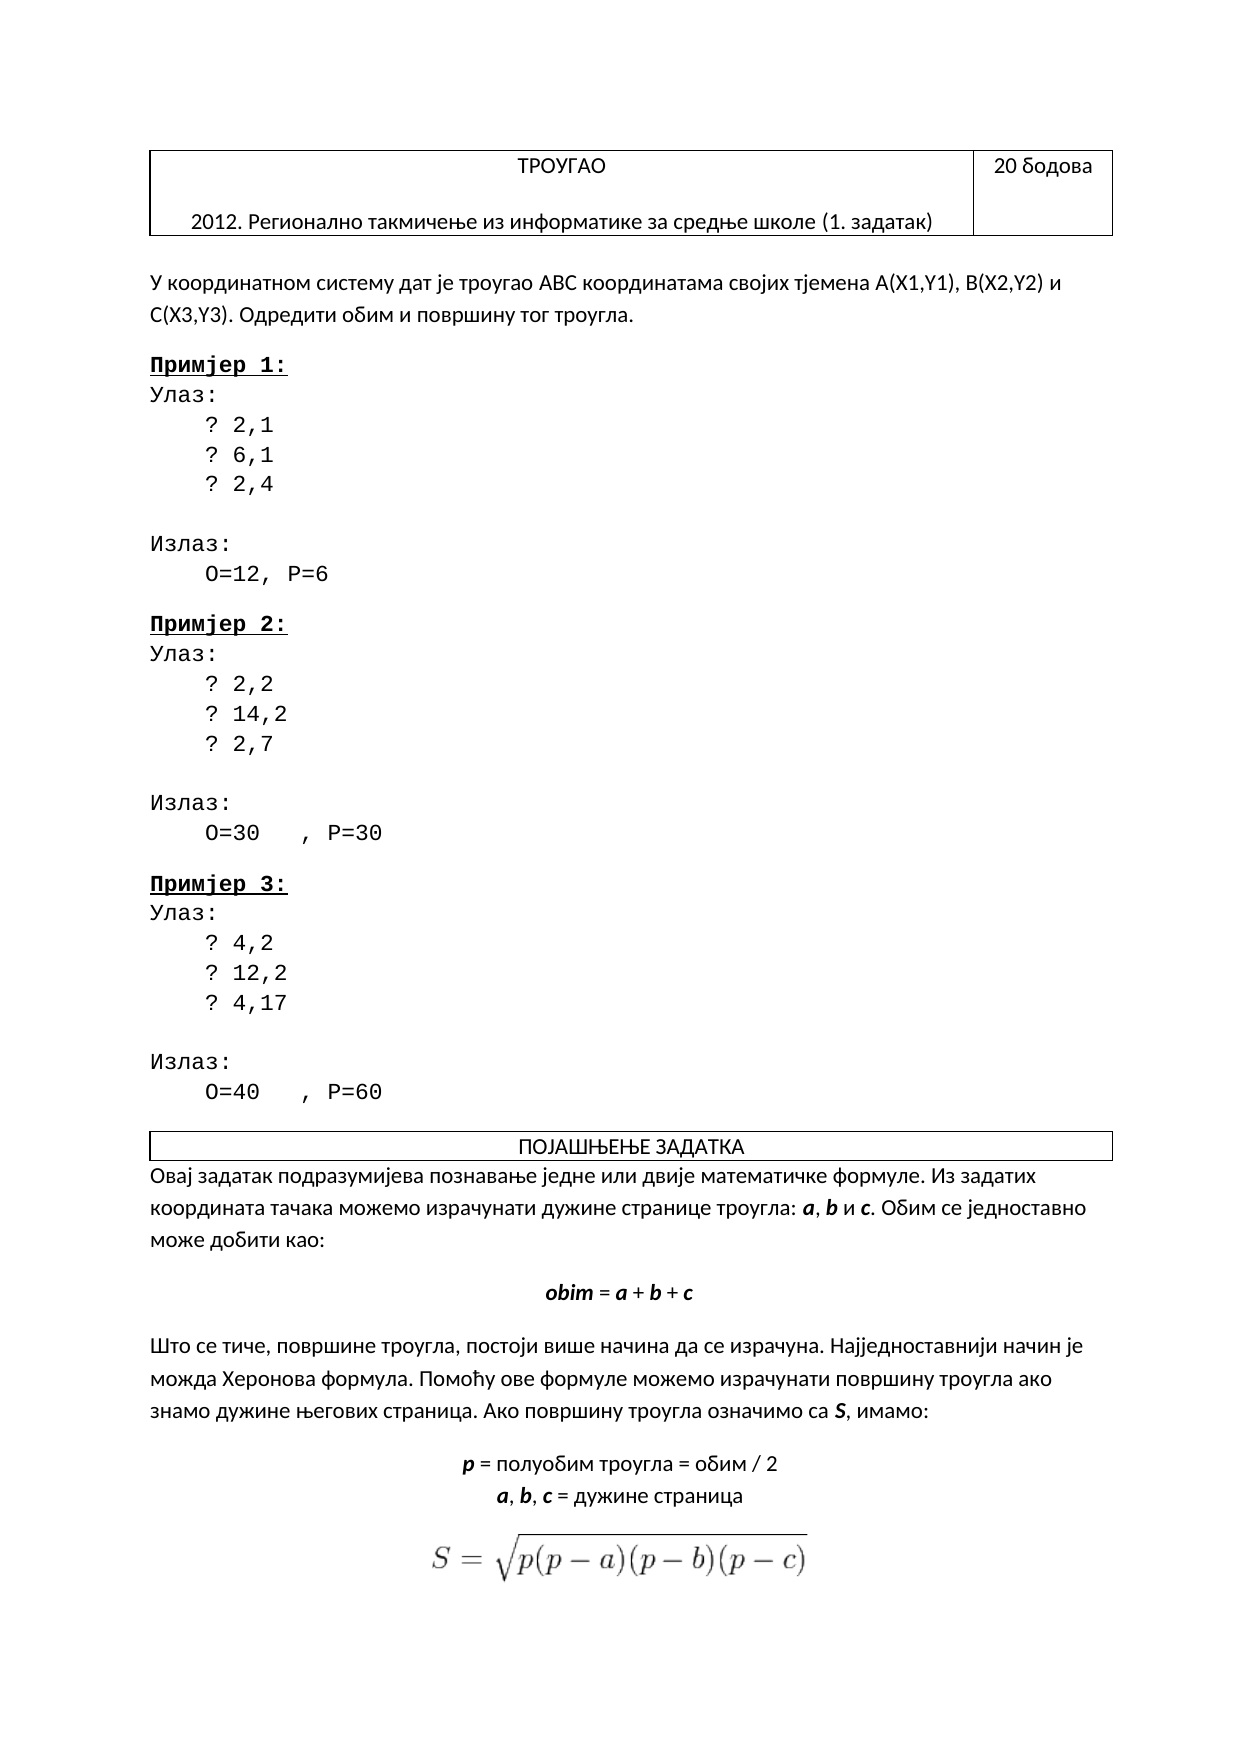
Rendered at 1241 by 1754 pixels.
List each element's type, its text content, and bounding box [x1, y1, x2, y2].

text Примјер 1: Улаз: ? 2,1 ? 6,1 ? 2,4 Излаз: O=12, P=6 [150, 353, 1090, 588]
text Примјер 2: Улаз: ? 2,2 ? 14,2 ? 2,7 Излаз: O=30 , P=30 [150, 613, 1090, 847]
text obim = a + b + c [150, 1278, 1090, 1307]
text Овај задатак подразумијева познавање једне или двије математичке формуле. Из задатих координата тачака можемо израчунати дужине странице троугла: a, b и c. Обим се једноставно може добити као: [150, 1161, 1090, 1253]
table_header ТРОУГАО 2012. Регионално такмичење из информатике за средње школе (1. задатак) [151, 151, 973, 235]
text Што се тиче, површине троугла, постоји више начина да се израчуна. Најједноставнији начин је можда Херонова формула. Помоћу ове формуле можемо израчунати површину троугла ако знамо дужине његових страница. Ако површину троугла означимо са S, имамо: [150, 1332, 1090, 1424]
table_header 20 бодова [974, 151, 1112, 235]
table_header ПОЈАШЊЕЊЕ ЗАДАТКА [151, 1132, 1112, 1160]
text Примјер 3: Улаз: ? 4,2 ? 12,2 ? 4,17 Излаз: O=40 , P=60 [150, 872, 1090, 1106]
text У координатном систему дат је троугао ABC координатама својих тјемена А(X1,Y1), B(X2,Y2) и C(X3,Y3). Одредити обим и површину тог троугла. [150, 236, 1090, 328]
text p = полуобим троугла = обим / 2 а, b, c = дужине страница [150, 1449, 1090, 1509]
